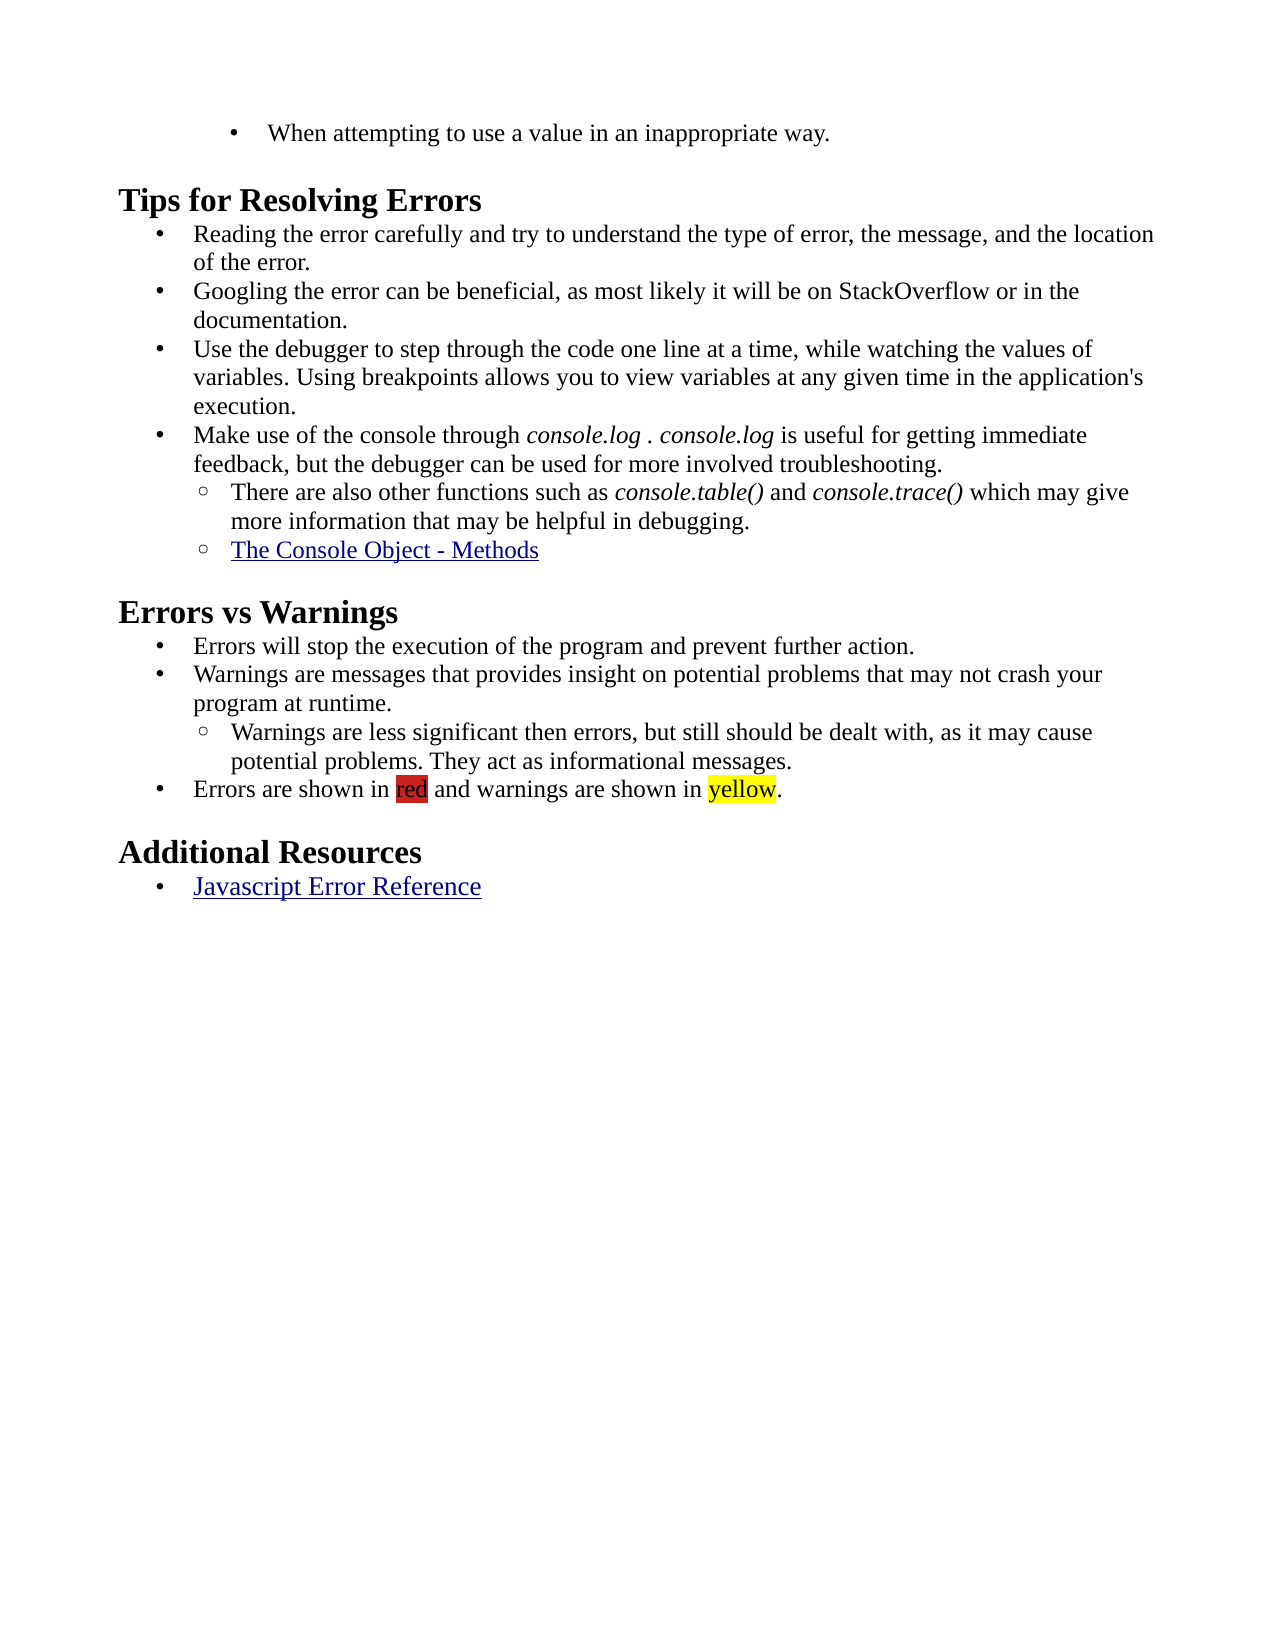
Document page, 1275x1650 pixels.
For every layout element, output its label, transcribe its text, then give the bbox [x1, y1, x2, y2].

text Errors vs Warnings [118, 592, 1157, 631]
list There are also other functions such as console.table() and console.trace() which may give more information that may be helpful in debugging. [193, 477, 1157, 535]
list Warnings are less significant then errors, but still should be dealt with, as it may cause potential problems. They act as informational messages. [193, 717, 1157, 774]
list The Console Object - Methods [193, 535, 1157, 564]
list Warnings are messages that provides insight on potential problems that may not crash your program at runtime. [156, 659, 1157, 717]
list Errors will stop the execution of the program and prevent further action. [156, 631, 1157, 659]
list Reading the error carefully and try to understand the type of error, the message, and the location of the error. [156, 219, 1157, 276]
list Javascript Error Reference [156, 870, 1157, 902]
list Make use of the console through console.log . console.log is useful for getting immediate feedback, but the debugger can be used for more involved troubleshooting. [156, 420, 1157, 477]
list Googling the error can be beneficial, as most likely it will be on StackOverflow or in the documentation. [156, 276, 1157, 334]
text Tips for Resolving Errors [118, 180, 1157, 219]
list Errors are shown in red and warnings are shown in yellow. [156, 774, 1157, 803]
text Additional Resources [118, 832, 1157, 870]
list When attempting to use a value in an inappropriate way. [229, 118, 1157, 147]
list Use the debugger to step through the code one line at a time, while watching the values of variables. Using breakpoints allows you to view variables at any given time in the application's execution. [156, 334, 1157, 420]
